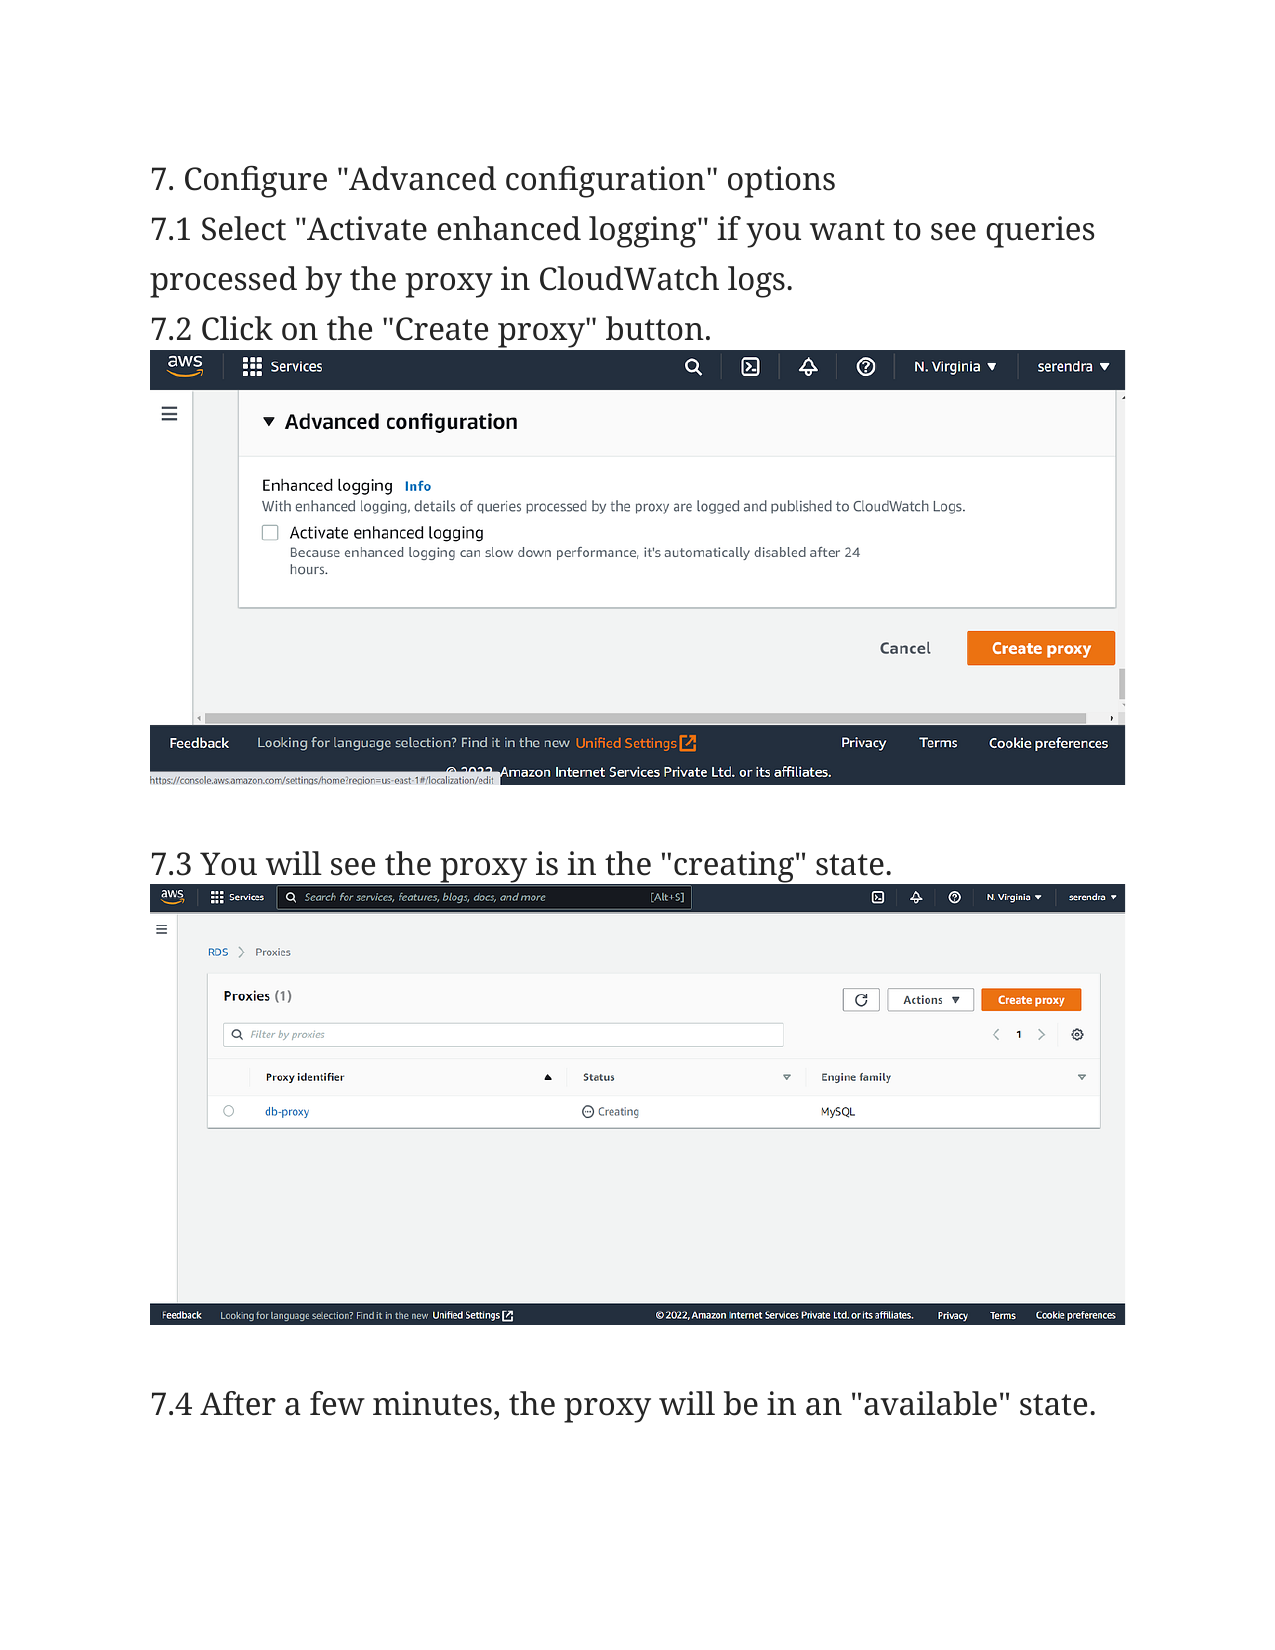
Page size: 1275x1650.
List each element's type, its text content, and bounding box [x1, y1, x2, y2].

text 7.4 After a few minutes, the proxy will be in an "available" state. [150, 1375, 1125, 1425]
text 7. Configure "Advanced configuration" options 7.1 Select "Activate enhanced logging" if you want to see queries processed by the proxy in CloudWatch logs. 7.2 Click on the "Create proxy" button. [150, 150, 1125, 350]
text 7.3 You will see the proxy is in the "creating" state. [150, 834, 1125, 884]
